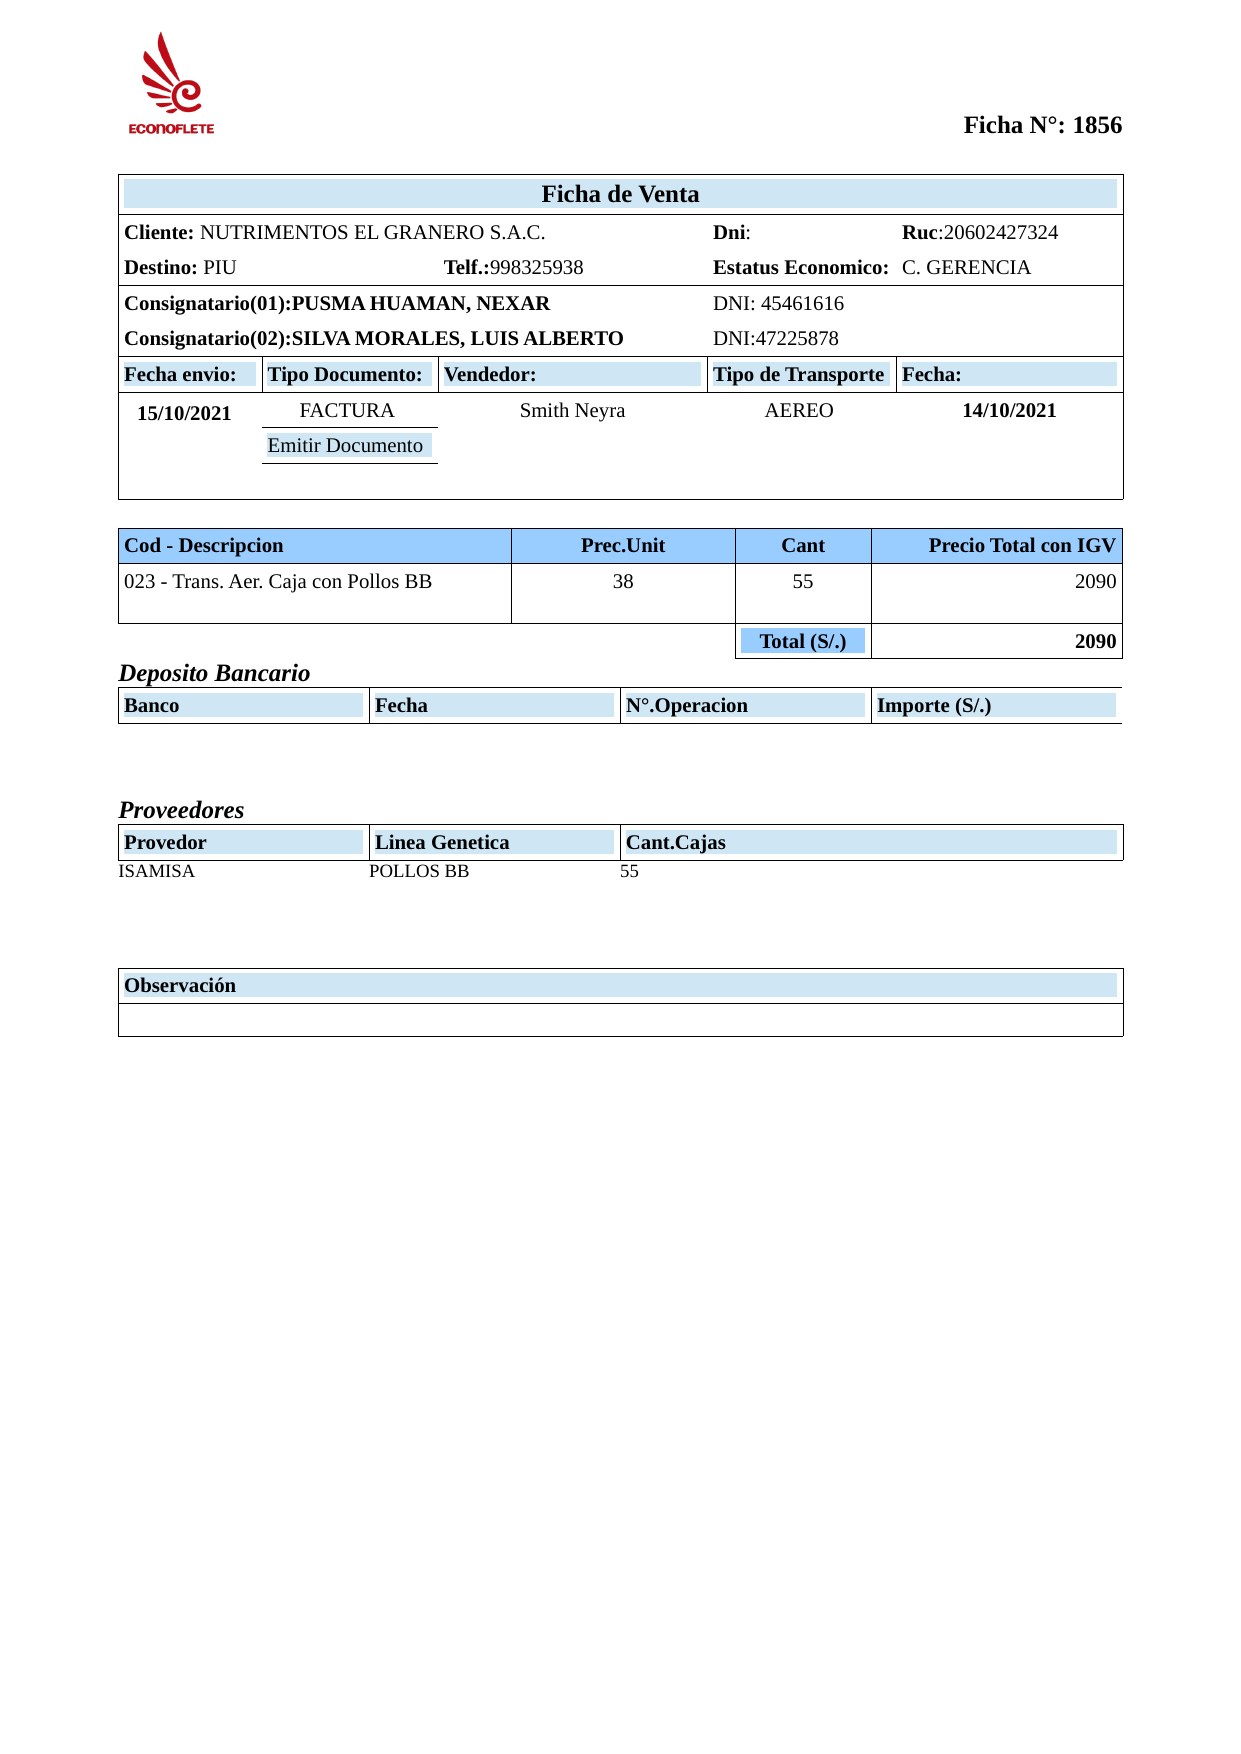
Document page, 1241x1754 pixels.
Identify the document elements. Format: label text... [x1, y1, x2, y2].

table_cell [620, 924, 1123, 946]
table_cell [118, 881, 369, 903]
text Proveedores [118, 795, 1122, 824]
table_header Importe (S/.) [872, 688, 1122, 723]
table_header Cod - Descripcion [119, 529, 511, 563]
table_header N°.Operacion [621, 688, 871, 723]
table_header Cant.Cajas [621, 825, 1123, 859]
table_cell Smith Neyra [438, 393, 707, 498]
table_cell [369, 724, 620, 747]
table_cell 023 - Trans. Aer. Caja con Pollos BB [119, 564, 511, 623]
table_cell [871, 747, 1122, 771]
table_cell Total (S/.) [736, 624, 871, 658]
table_cell Ruc:20602427324 [896, 215, 1123, 249]
table_cell [118, 903, 369, 924]
table_header Cant [736, 529, 871, 563]
table_cell Vendedor: [439, 357, 707, 392]
table_header Precio Total con IGV [872, 529, 1122, 563]
table_cell [119, 1004, 1123, 1036]
table_cell [871, 771, 1122, 795]
table_cell Tipo de Transporte [708, 357, 896, 392]
table_cell C. GERENCIA [896, 249, 1123, 285]
table_cell [118, 946, 369, 967]
table_cell 2090 [872, 624, 1122, 658]
table_cell DNI: 45461616 [707, 286, 1123, 321]
table_cell [369, 924, 620, 946]
table_cell Cliente: NUTRIMENTOS EL GRANERO S.A.C. [119, 215, 707, 249]
table_cell Consignatario(02):SILVA MORALES, LUIS ALBERTO [119, 321, 707, 356]
table_cell Fecha: [897, 357, 1123, 392]
table_cell [620, 747, 871, 771]
table_cell [118, 724, 369, 747]
table_header Fecha [370, 688, 620, 723]
table_cell POLLOS BB [369, 861, 620, 881]
table_cell [369, 903, 620, 924]
table_cell Emitir Documento [262, 428, 438, 463]
table_cell Telf.:998325938 [438, 249, 707, 285]
table_cell [369, 946, 620, 967]
table_header Ficha de Venta [119, 175, 1123, 214]
picture [118, 31, 225, 134]
table_cell [369, 771, 620, 795]
table_cell Fecha envio: [119, 357, 262, 392]
table_cell Dni: [707, 215, 896, 249]
table_cell [511, 624, 735, 658]
table_cell [369, 747, 620, 771]
table_cell [620, 771, 871, 795]
table_cell 2090 [872, 564, 1122, 623]
table_cell [620, 946, 1123, 967]
table_cell [118, 924, 369, 946]
table_cell Estatus Economico: [707, 249, 896, 285]
table_cell [620, 903, 1123, 924]
table_header Provedor [119, 825, 369, 859]
table_cell 15/10/2021 [119, 393, 262, 498]
table_cell Consignatario(01):PUSMA HUAMAN, NEXAR [119, 286, 707, 321]
table_header Prec.Unit [512, 529, 735, 563]
table_header Banco [119, 688, 369, 723]
table_header Linea Genetica [370, 825, 620, 859]
table_cell 38 [512, 564, 735, 623]
table_cell 55 [620, 861, 1123, 881]
table_cell Destino: PIU [119, 249, 438, 285]
table_cell [620, 881, 1123, 903]
table_header Observación [119, 969, 1123, 1003]
table_cell [262, 464, 438, 498]
text Deposito Bancario [118, 658, 1122, 687]
table_cell [118, 747, 369, 771]
table_cell 14/10/2021 [896, 393, 1123, 498]
table_cell [118, 771, 369, 795]
table_cell [620, 724, 871, 747]
table_cell AEREO [707, 393, 896, 498]
table_cell 55 [736, 564, 871, 623]
table_cell DNI:47225878 [707, 321, 1123, 356]
table_cell [871, 724, 1122, 747]
table_cell [118, 624, 511, 658]
table_cell FACTURA [262, 393, 438, 427]
table_cell Tipo Documento: [263, 357, 438, 392]
table_cell [369, 881, 620, 903]
table_cell ISAMISA [118, 861, 369, 881]
